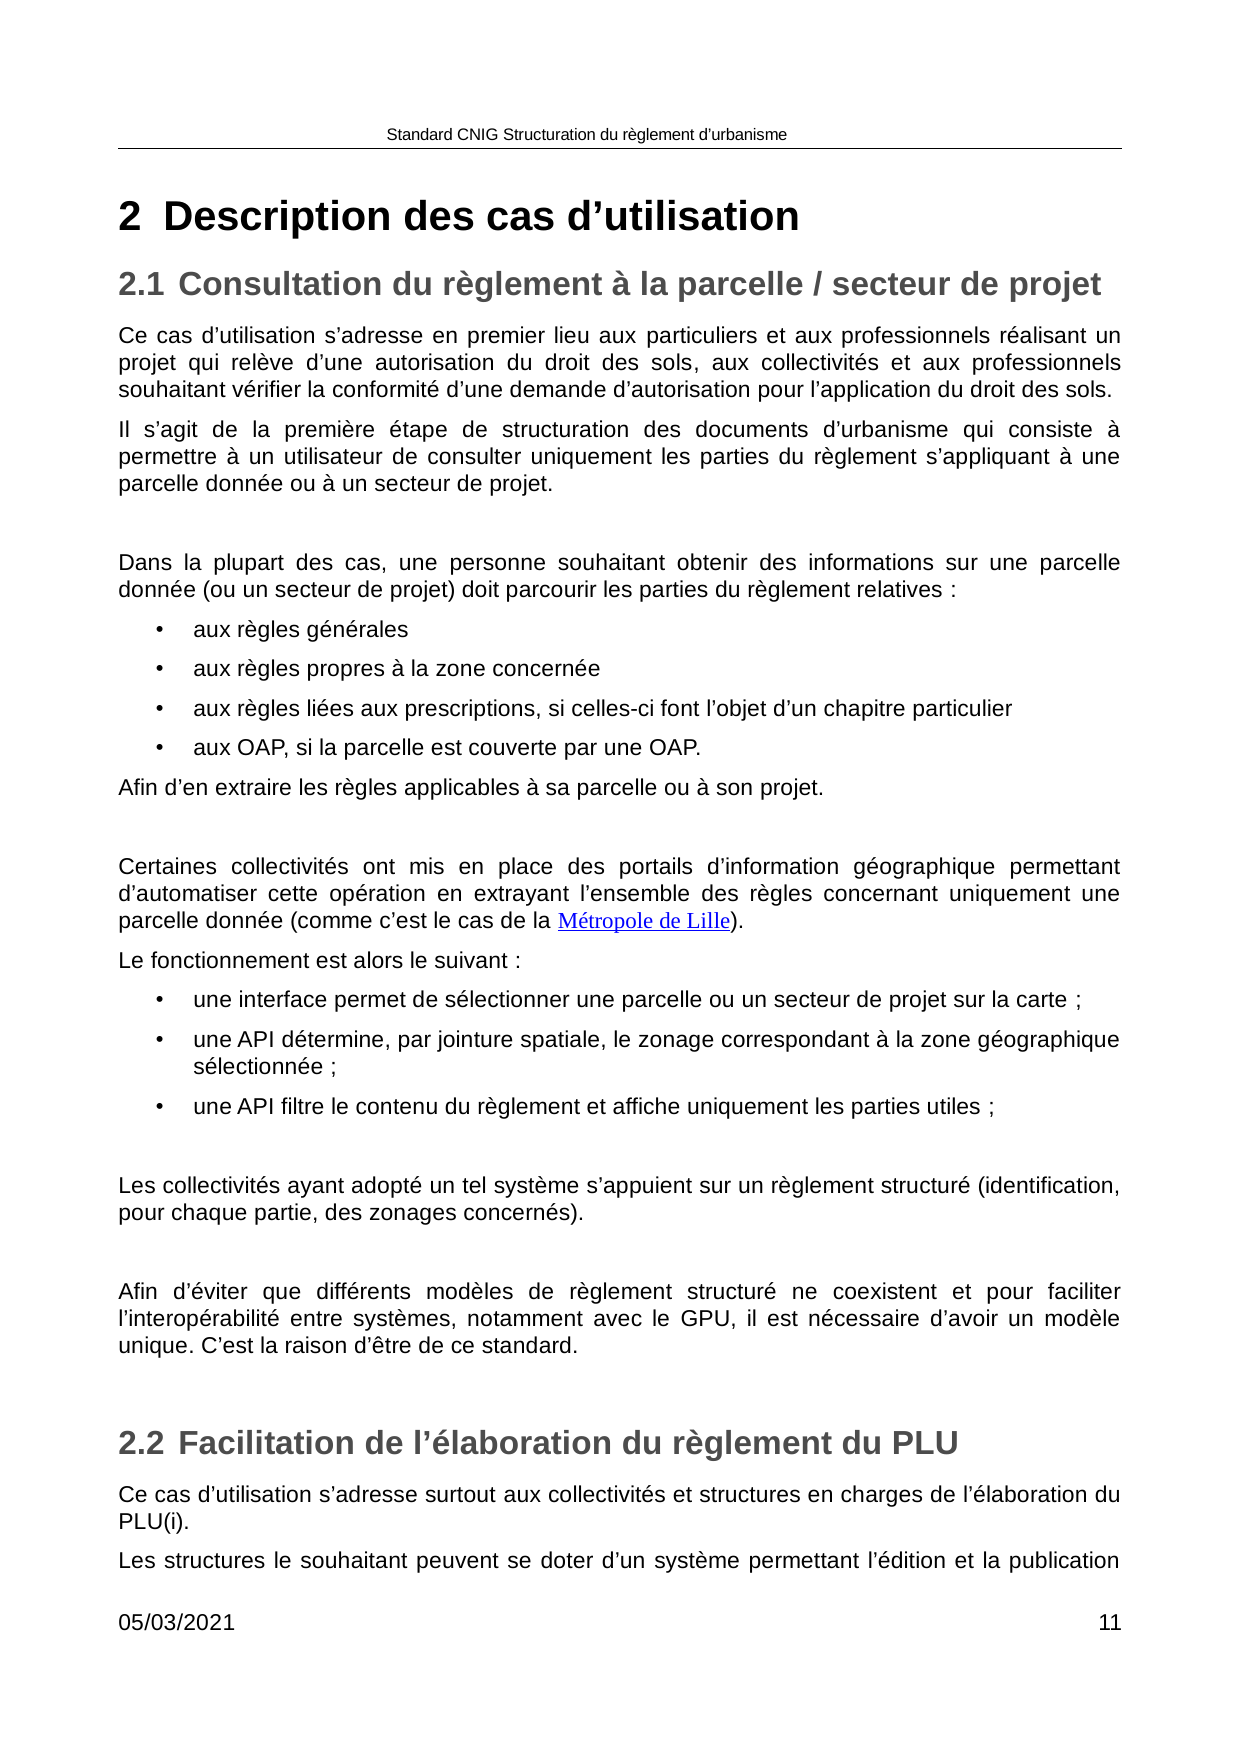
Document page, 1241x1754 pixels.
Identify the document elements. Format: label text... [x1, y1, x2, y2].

text Dans la plupart des cas, une personne souhaitant obtenir des informations sur une parcelle donnée (ou un secteur de projet) doit parcourir les parties du règlement relatives : [118, 548, 1122, 602]
text Les structures le souhaitant peuvent se doter d’un système permettant l’édition et la publication [118, 1547, 1122, 1574]
text Il s’agit de la première étape de structuration des documents d’urbanisme qui consiste à permettre à un utilisateur de consulter uniquement les parties du règlement s’appliquant à une parcelle donnée ou à un secteur de projet. [118, 415, 1122, 496]
text Certaines collectivités ont mis en place des portails d’information géographique permettant d’automatiser cette opération en extrayant l’ensemble des règles concernant uniquement une parcelle donnée (comme c’est le cas de la Métropole de Lille). [118, 852, 1122, 934]
subtitle Consultation du règlement à la parcelle / secteur de projet [118, 264, 1122, 303]
list aux règles propres à la zone concernée [156, 654, 1122, 682]
text Ce cas d’utilisation s’adresse en premier lieu aux particuliers et aux professionnels réalisant un projet qui relève d’une autorisation du droit des sols, aux collectivités et aux professionnels souhaitant vérifier la conformité d’une demande d’autorisation pour l’application du droit des sols. [118, 321, 1122, 402]
text Afin d’éviter que différents modèles de règlement structuré ne coexistent et pour faciliter l’interopérabilité entre systèmes, notamment avec le GPU, il est nécessaire d’avoir un modèle unique. C’est la raison d’être de ce standard. [118, 1277, 1122, 1359]
text Afin d’en extraire les règles applicables à sa parcelle ou à son projet. [118, 773, 1122, 800]
text Les collectivités ayant adopté un tel système s’appuient sur un règlement structuré (identification, pour chaque partie, des zonages concernés). [118, 1171, 1122, 1225]
list une interface permet de sélectionner une parcelle ou un secteur de projet sur la carte ; [156, 986, 1122, 1013]
list aux règles générales [156, 615, 1122, 642]
subtitle Facilitation de l’élaboration du règlement du PLU [118, 1423, 1122, 1462]
list une API filtre le contenu du règlement et affiche uniquement les parties utiles ; [156, 1092, 1122, 1119]
subtitle Description des cas d’utilisation [118, 192, 1122, 239]
list aux OAP, si la parcelle est couverte par une OAP. [156, 734, 1122, 761]
list une API détermine, par jointure spatiale, le zonage correspondant à la zone géographique sélectionnée ; [156, 1025, 1122, 1079]
text Ce cas d’utilisation s’adresse surtout aux collectivités et structures en charges de l’élaboration du PLU(i). [118, 1480, 1122, 1534]
list aux règles liées aux prescriptions, si celles-ci font l’objet d’un chapitre particulier [156, 694, 1122, 721]
text Le fonctionnement est alors le suivant : [118, 946, 1122, 973]
